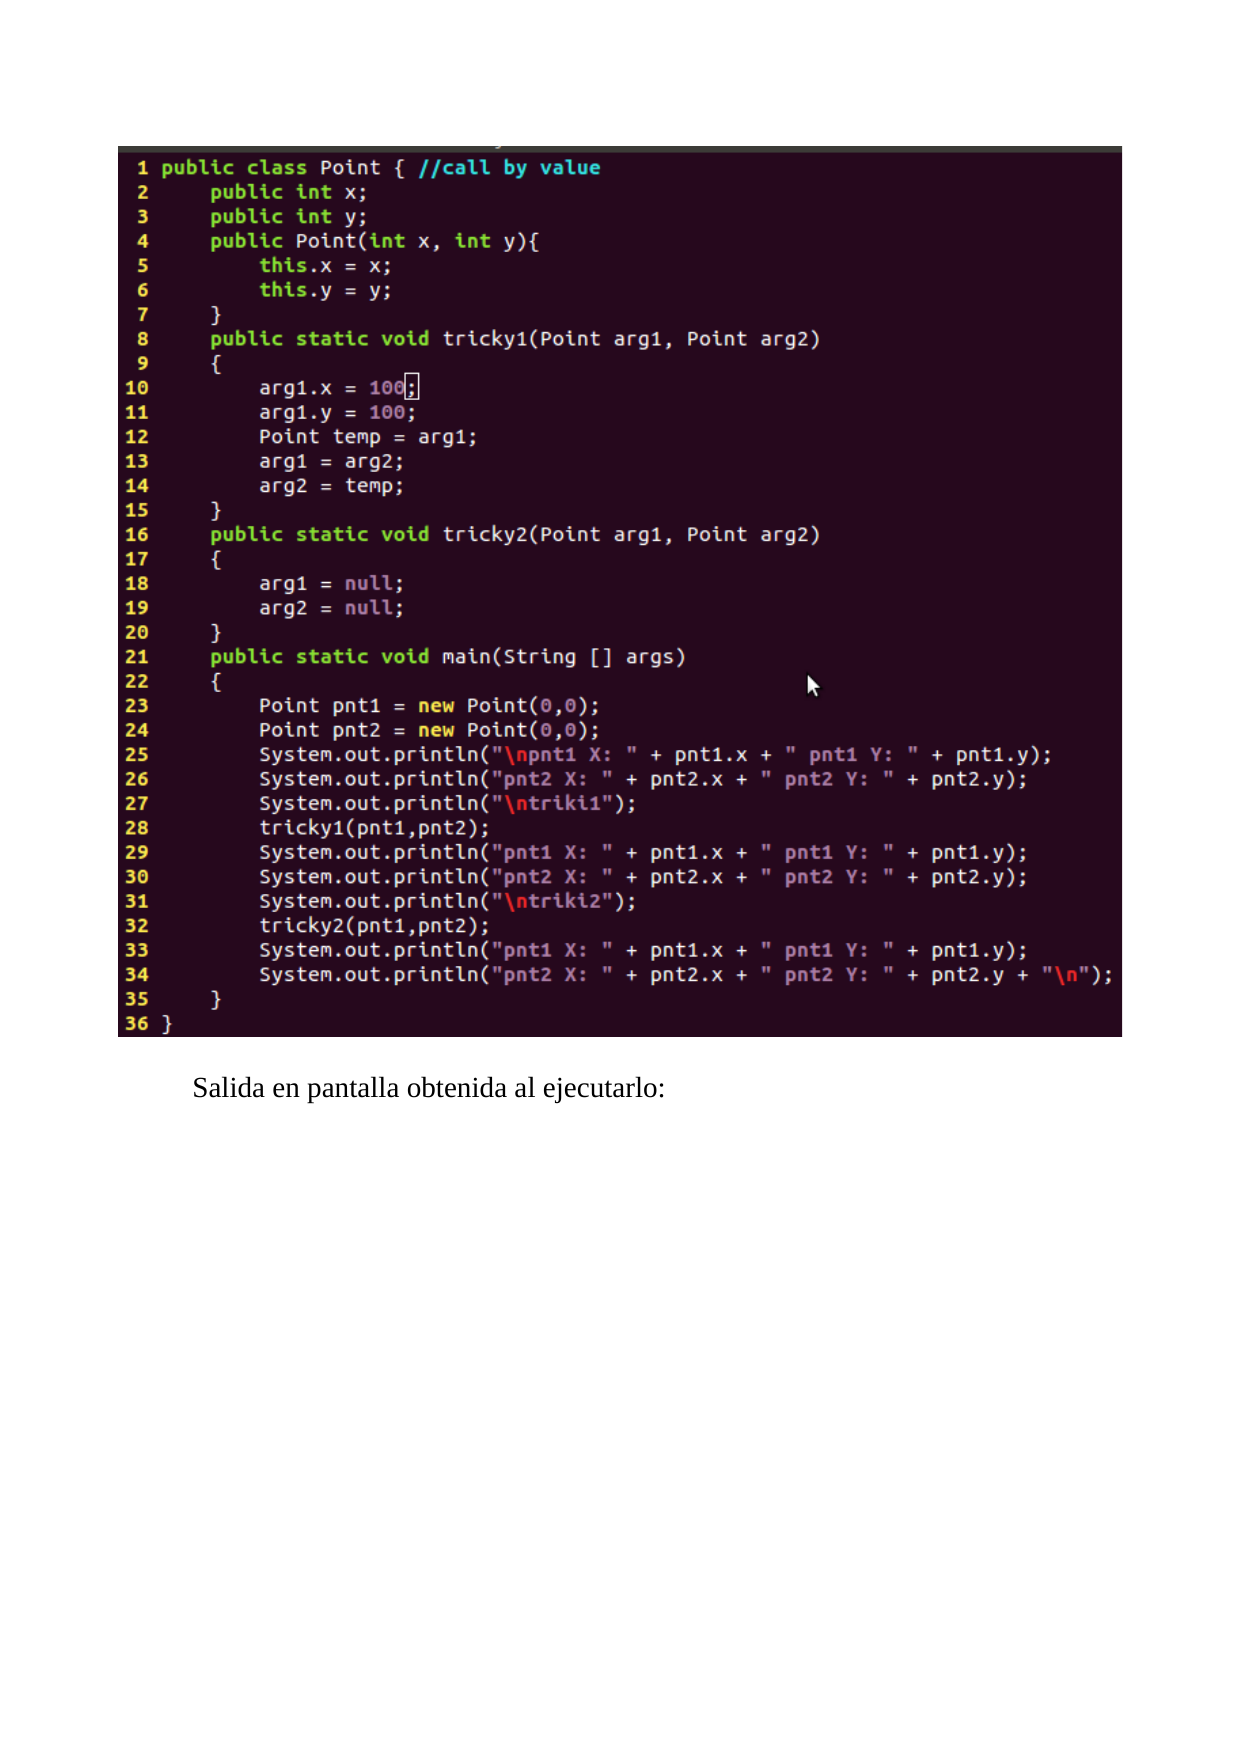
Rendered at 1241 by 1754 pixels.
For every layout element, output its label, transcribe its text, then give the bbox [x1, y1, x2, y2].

picture [118, 146, 1123, 1037]
text Salida en pantalla obtenida al ejecutarlo: [118, 1070, 1122, 1103]
